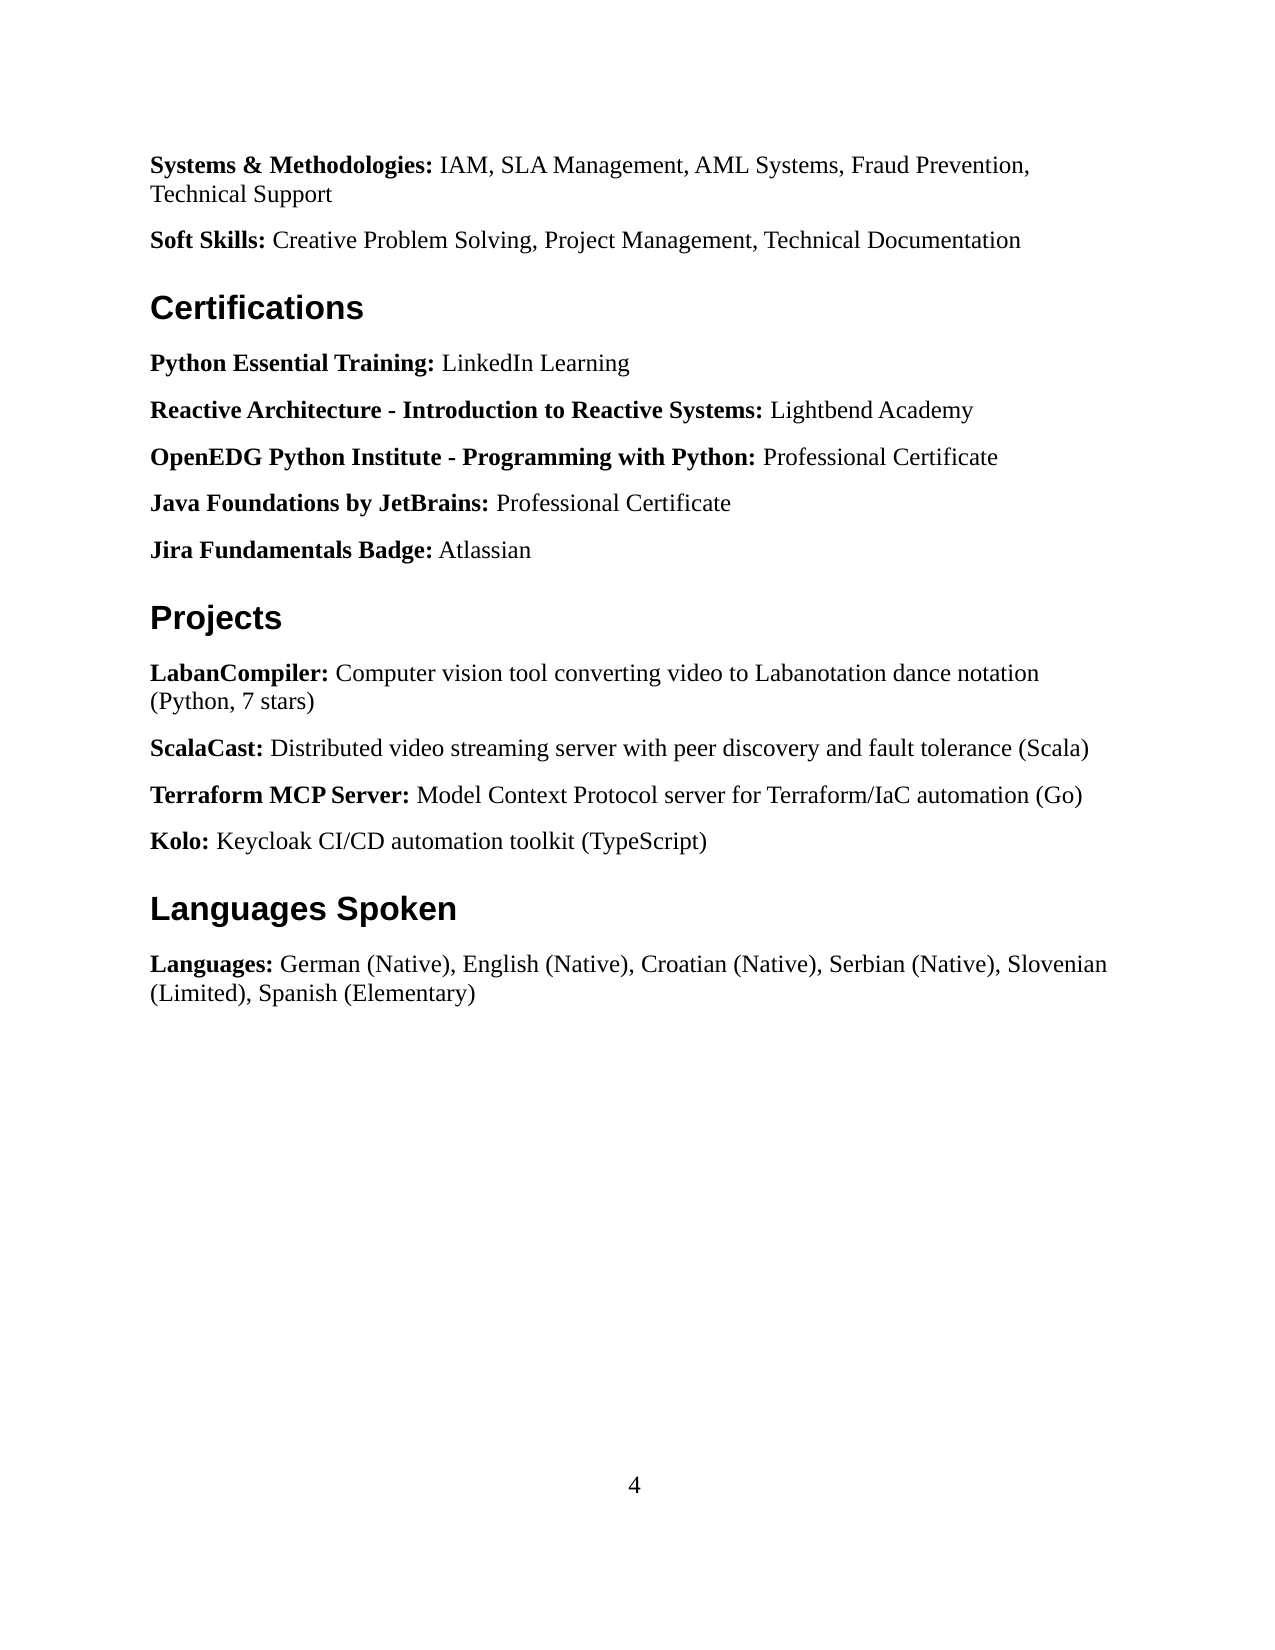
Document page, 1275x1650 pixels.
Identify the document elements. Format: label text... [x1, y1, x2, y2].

text ScalaCast: Distributed video streaming server with peer discovery and fault tolerance (Scala) [150, 733, 1125, 762]
text Soft Skills: Creative Problem Solving, Project Management, Technical Documentation [150, 225, 1125, 254]
text Systems & Methodologies: IAM, SLA Management, AML Systems, Fraud Prevention, Technical Support [150, 150, 1125, 207]
text Kolo: Keycloak CI/CD automation toolkit (TypeScript) [150, 826, 1125, 855]
text OpenEDG Python Institute - Programming with Python: Professional Certificate [150, 442, 1125, 470]
text Jira Fundamentals Badge: Atlassian [150, 535, 1125, 564]
text Terraform MCP Server: Model Context Protocol server for Terraform/IaC automation (Go) [150, 780, 1125, 808]
subtitle Projects [150, 598, 1125, 636]
text Python Essential Training: LinkedIn Learning [150, 348, 1125, 377]
subtitle Certifications [150, 288, 1125, 327]
text Java Foundations by JetBrains: Professional Certificate [150, 488, 1125, 517]
subtitle Languages Spoken [150, 889, 1125, 928]
text Reactive Architecture - Introduction to Reactive Systems: Lightbend Academy [150, 395, 1125, 424]
text LabanCompiler: Computer vision tool converting video to Labanotation dance notation (Python, 7 stars) [150, 658, 1125, 715]
text Languages: German (Native), English (Native), Croatian (Native), Serbian (Native), Slovenian (Limited), Spanish (Elementary) [150, 949, 1125, 1007]
